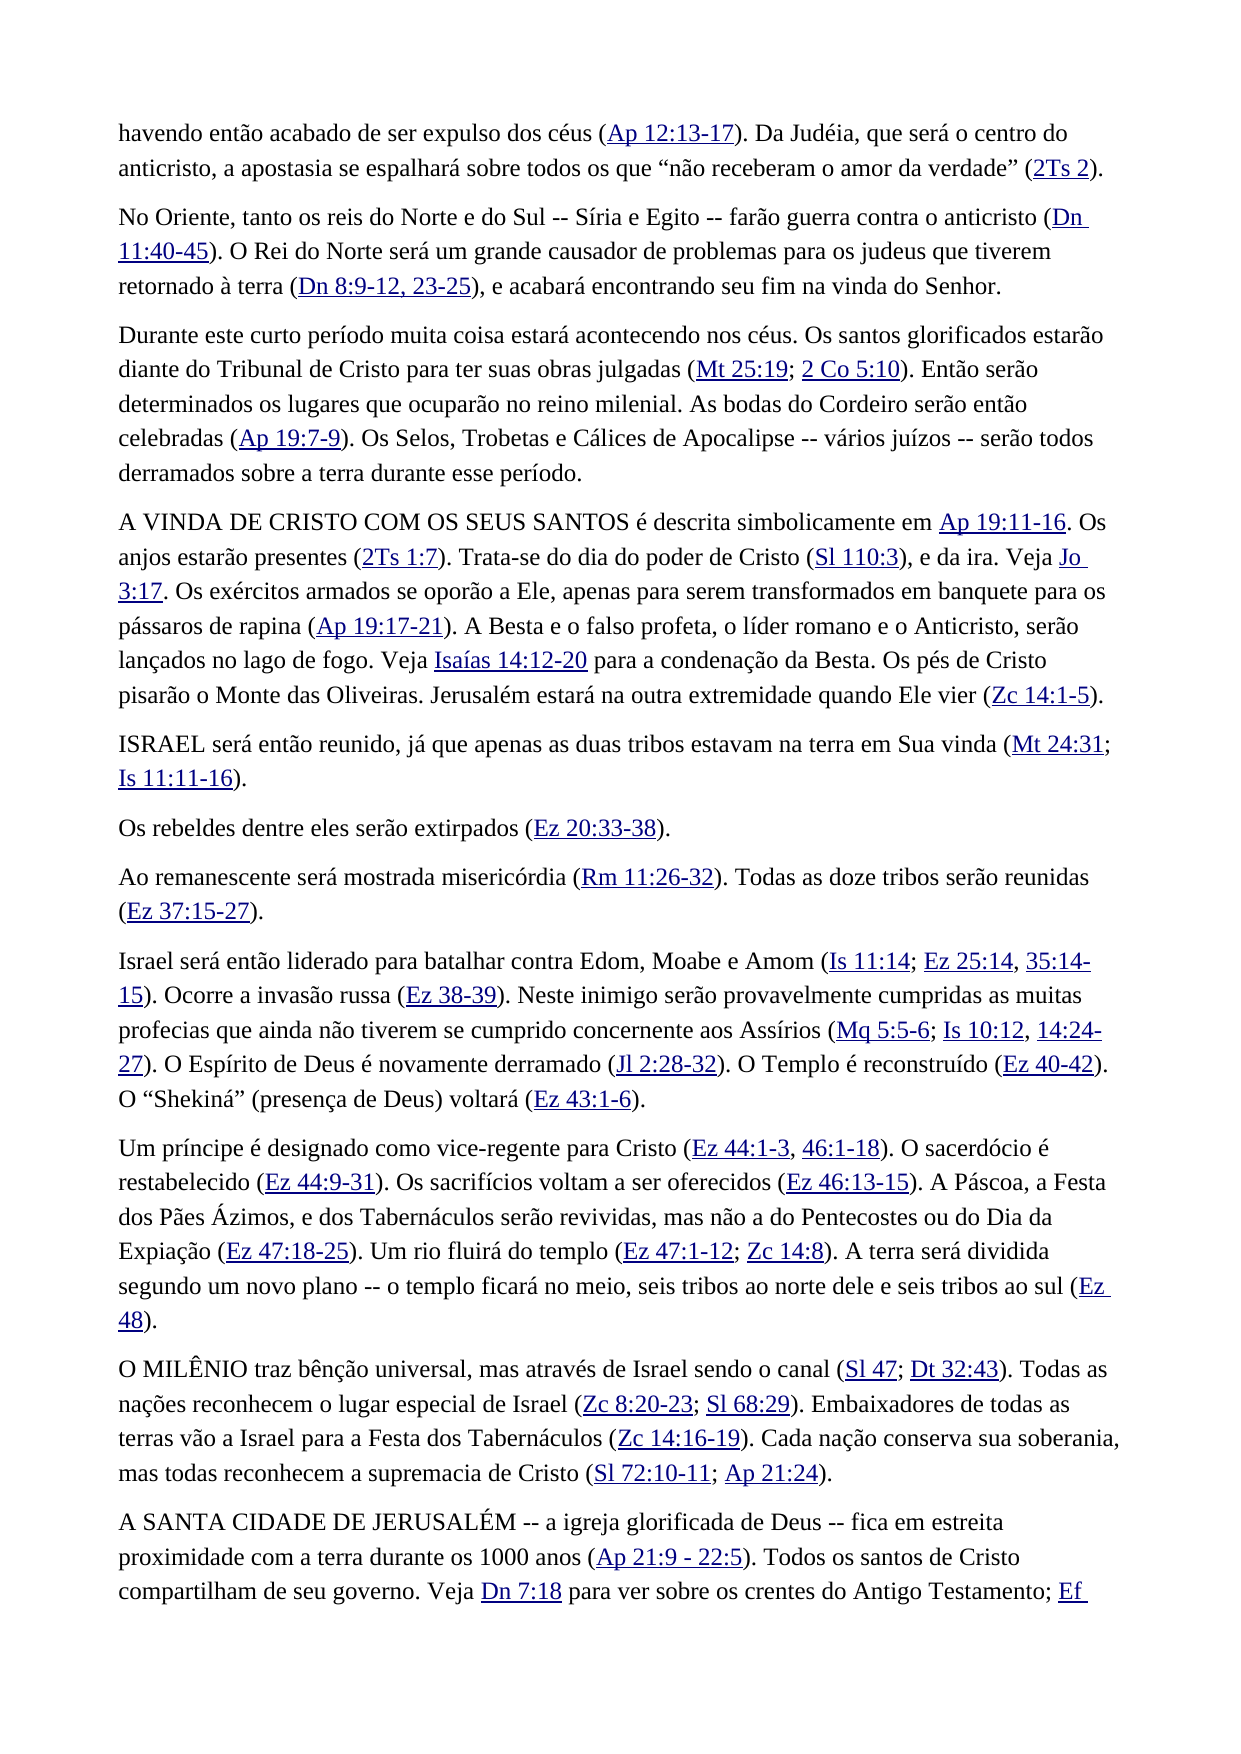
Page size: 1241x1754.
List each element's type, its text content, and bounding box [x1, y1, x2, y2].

text ISRAEL será então reunido, já que apenas as duas tribos estavam na terra em Sua vinda (Mt 24:31; Is 11:11-16). [118, 729, 1122, 792]
text A VINDA DE CRISTO COM OS SEUS SANTOS é descrita simbolicamente em Ap 19:11-16. Os anjos estarão presentes (2Ts 1:7). Trata-se do dia do poder de Cristo (Sl 110:3), e da ira. Veja Jo 3:17. Os exércitos armados se oporão a Ele, apenas para serem transformados em banquete para os pássaros de rapina (Ap 19:17-21). A Besta e o falso profeta, o líder romano e o Anticristo, serão lançados no lago de fogo. Veja Isaías 14:12-20 para a condenação da Besta. Os pés de Cristo pisarão o Monte das Oliveiras. Jerusalém estará na outra extremidade quando Ele vier (Zc 14:1-5). [118, 507, 1122, 708]
text Um príncipe é designado como vice-regente para Cristo (Ez 44:1-3, 46:1-18). O sacerdócio é restabelecido (Ez 44:9-31). Os sacrifícios voltam a ser oferecidos (Ez 46:13-15). A Páscoa, a Festa dos Pães Ázimos, e dos Tabernáculos serão revividas, mas não a do Pentecostes ou do Dia da Expiação (Ez 47:18-25). Um rio fluirá do templo (Ez 47:1-12; Zc 14:8). A terra será dividida segundo um novo plano -- o templo ficará no meio, seis tribos ao norte dele e seis tribos ao sul (Ez 48). [118, 1133, 1122, 1334]
text Ao remanescente será mostrada misericórdia (Rm 11:26-32). Todas as doze tribos serão reunidas (Ez 37:15-27). [118, 862, 1122, 925]
text Os rebeldes dentre eles serão extirpados (Ez 20:33-38). [118, 813, 1122, 841]
text No Oriente, tanto os reis do Norte e do Sul -- Síria e Egito -- farão guerra contra o anticristo (Dn 11:40-45). O Rei do Norte será um grande causador de problemas para os judeus que tiverem retornado à terra (Dn 8:9-12, 23-25), e acabará encontrando seu fim na vinda do Senhor. [118, 202, 1122, 299]
text Israel será então liderado para batalhar contra Edom, Moabe e Amom (Is 11:14; Ez 25:14, 35:14-15). Ocorre a invasão russa (Ez 38-39). Neste inimigo serão provavelmente cumpridas as muitas profecias que ainda não tiverem se cumprido concernente aos Assírios (Mq 5:5-6; Is 10:12, 14:24-27). O Espírito de Deus é novamente derramado (Jl 2:28-32). O Templo é reconstruído (Ez 40-42). O “Shekiná” (presença de Deus) voltará (Ez 43:1-6). [118, 946, 1122, 1112]
text havendo então acabado de ser expulso dos céus (Ap 12:13-17). Da Judéia, que será o centro do anticristo, a apostasia se espalhará sobre todos os que “não receberam o amor da verdade” (2Ts 2). [118, 118, 1122, 181]
text A SANTA CIDADE DE JERUSALÉM -- a igreja glorificada de Deus -- fica em estreita proximidade com a terra durante os 1000 anos (Ap 21:9 - 22:5). Todos os santos de Cristo compartilham de seu governo. Veja Dn 7:18 para ver sobre os crentes do Antigo Testamento; Ef [118, 1507, 1122, 1605]
text Durante este curto período muita coisa estará acontecendo nos céus. Os santos glorificados estarão diante do Tribunal de Cristo para ter suas obras julgadas (Mt 25:19; 2 Co 5:10). Então serão determinados os lugares que ocuparão no reino milenial. As bodas do Cordeiro serão então celebradas (Ap 19:7-9). Os Selos, Trobetas e Cálices de Apocalipse -- vários juízos -- serão todos derramados sobre a terra durante esse período. [118, 320, 1122, 487]
text O MILÊNIO traz bênção universal, mas através de Israel sendo o canal (Sl 47; Dt 32:43). Todas as nações reconhecem o lugar especial de Israel (Zc 8:20-23; Sl 68:29). Embaixadores de todas as terras vão a Israel para a Festa dos Tabernáculos (Zc 14:16-19). Cada nação conserva sua soberania, mas todas reconhecem a supremacia de Cristo (Sl 72:10-11; Ap 21:24). [118, 1354, 1122, 1487]
